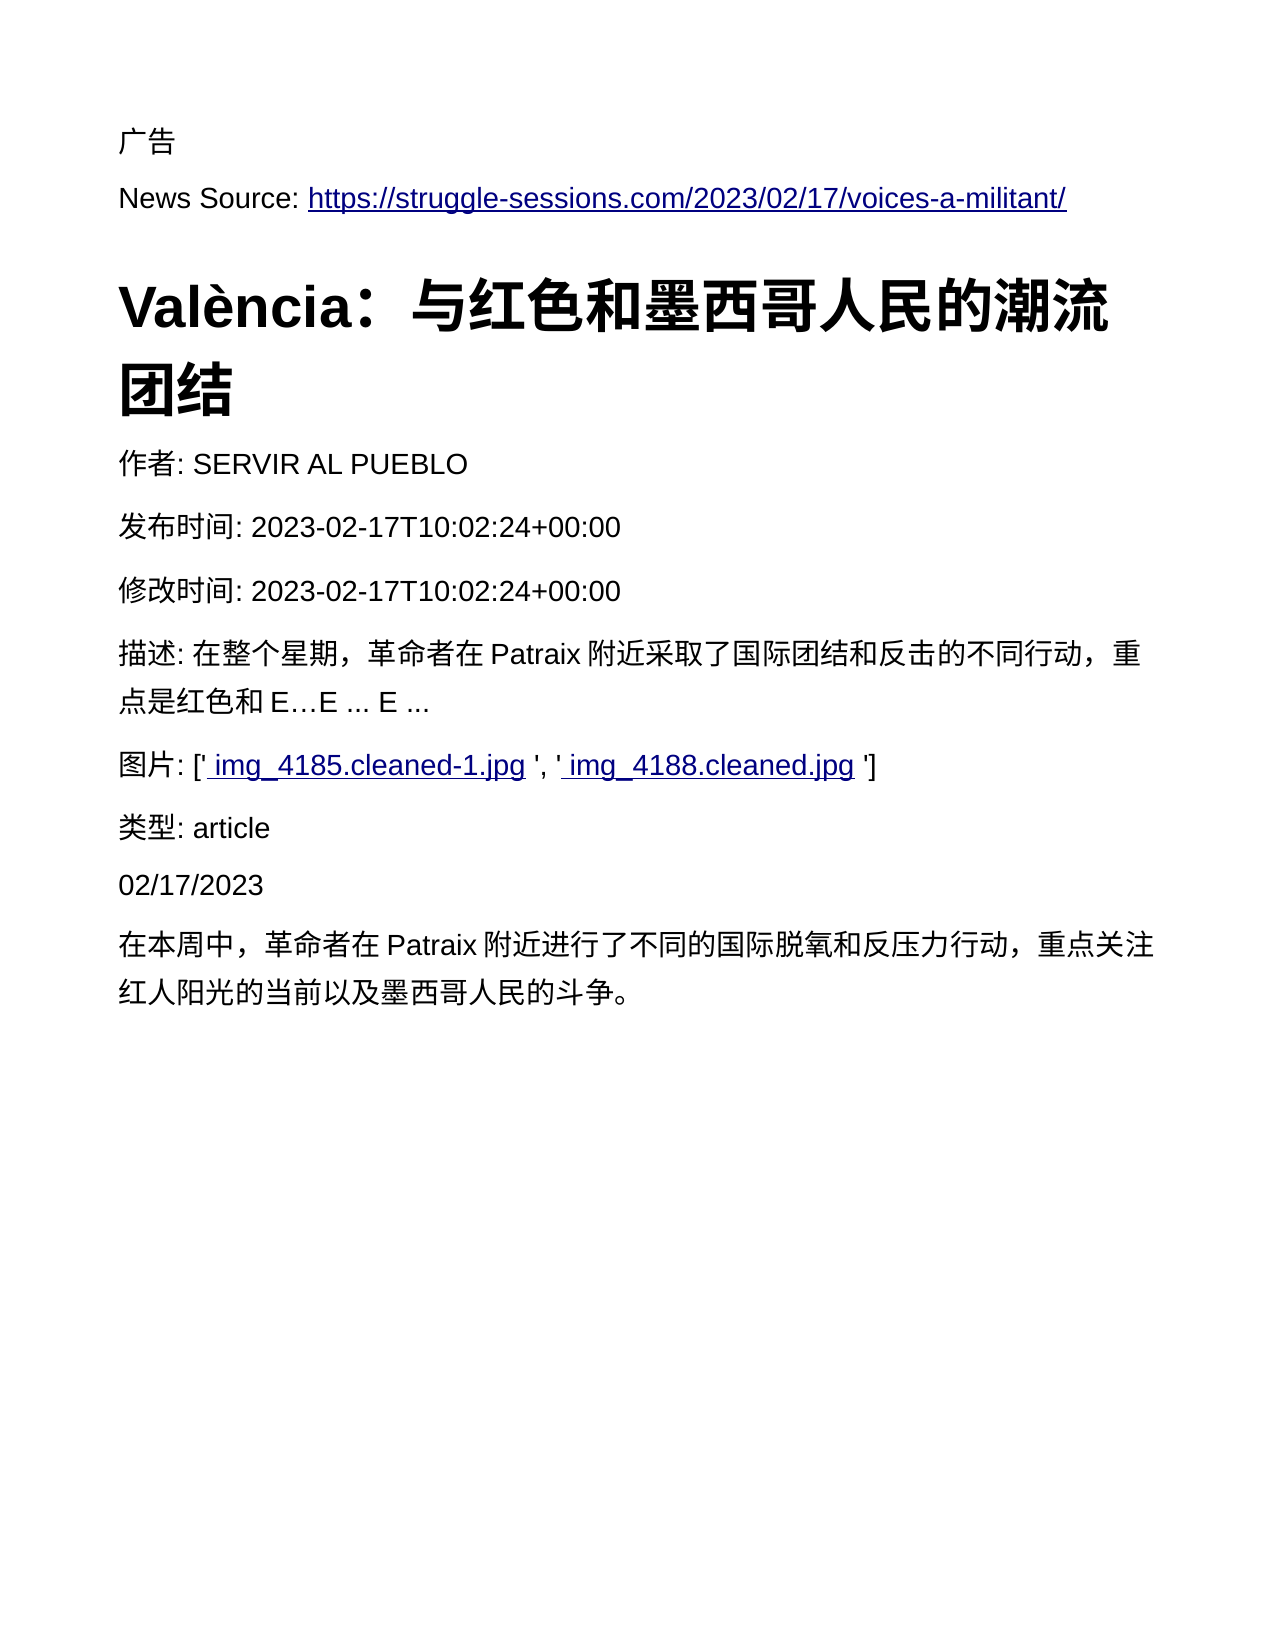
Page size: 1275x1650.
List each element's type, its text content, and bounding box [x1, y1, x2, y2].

text 类型: article [118, 805, 1157, 847]
text 图片: [' img_4185.cleaned-1.jpg ', ' img_4188.cleaned.jpg '] [118, 742, 1157, 784]
text 作者: SERVIR AL PUEBLO [118, 441, 1157, 483]
text 02/17/2023 [118, 868, 1157, 902]
text 发布时间: 2023-02-17T10:02:24+00:00 [118, 504, 1157, 546]
text 描述: 在整个星期，革命者在Patraix附近采取了国际团结和反击的不同行动，重点是红色和E…E ... E ... [118, 630, 1157, 721]
subtitle València：与红色和墨西哥人民的潮流团结 [118, 259, 1157, 428]
text 修改时间: 2023-02-17T10:02:24+00:00 [118, 567, 1157, 609]
text 广告 [118, 118, 1157, 160]
text 在本周中，革命者在Patraix附近进行了不同的国际脱氧和反压力行动，重点关注红人阳光的当前以及墨西哥人民的斗争。 [118, 921, 1157, 1012]
text News Source: https://struggle-sessions.com/2023/02/17/voices-a-militant/ [118, 181, 1157, 215]
